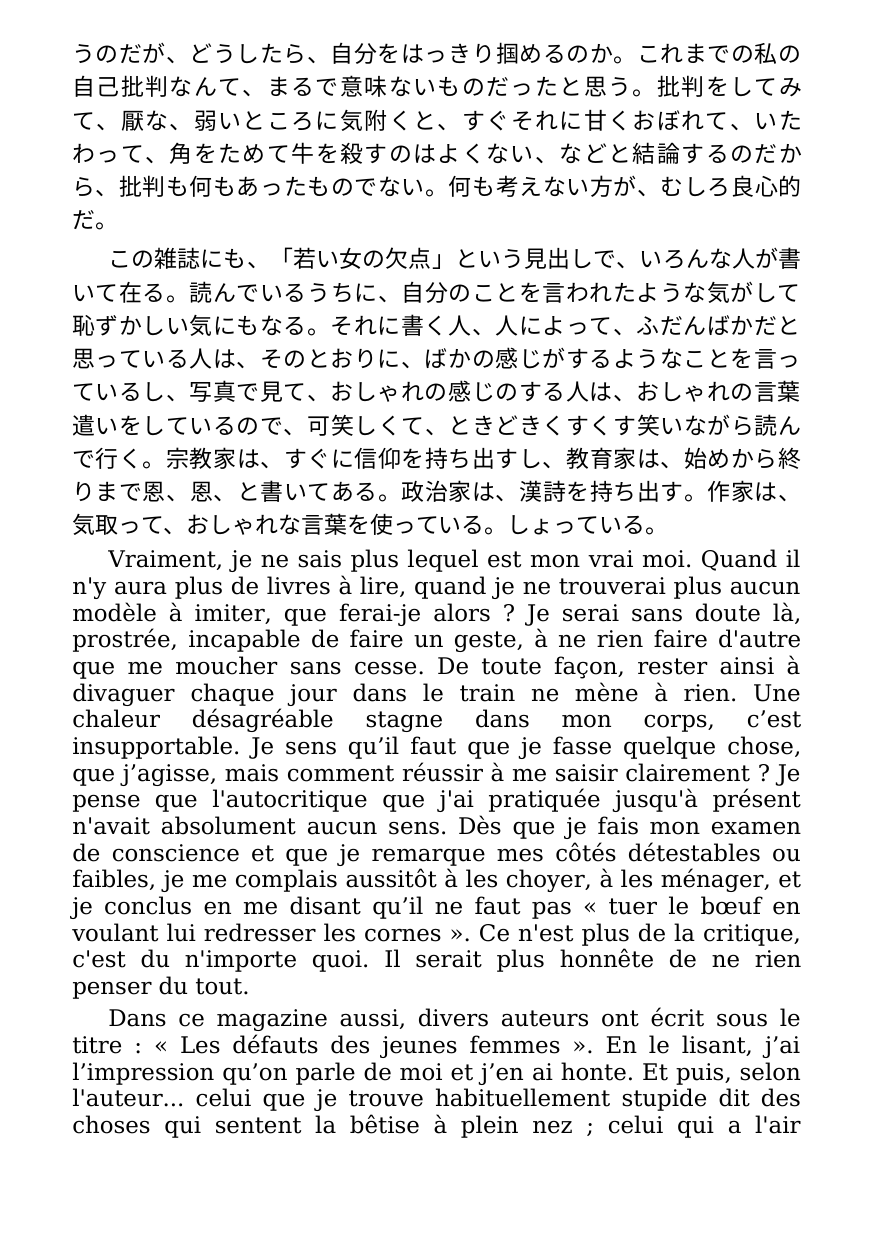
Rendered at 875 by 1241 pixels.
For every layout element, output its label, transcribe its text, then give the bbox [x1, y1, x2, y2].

text この雑誌にも、「若い女の欠点」という見出しで、いろんな人が書いて在る。読んでいるうちに、自分のことを言われたような気がして恥ずかしい気にもなる。それに書く人、人によって、ふだんばかだと思っている人は、そのとおりに、ばかの感じがするようなことを言っているし、写真で見て、おしゃれの感じのする人は、おしゃれの言葉遣いをしているので、可笑しくて、ときどきくすくす笑いながら読んで行く。宗教家は、すぐに信仰を持ち出すし、教育家は、始めから終りまで恩、恩、と書いてある。政治家は、漢詩を持ち出す。作家は、気取って、おしゃれな言葉を使っている。しょっている。 [72, 241, 802, 540]
text うのだが、どうしたら、自分をはっきり掴めるのか。これまでの私の自己批判なんて、まるで意味ないものだったと思う。批判をしてみて、厭な、弱いところに気附くと、すぐそれに甘くおぼれて、いたわって、角をためて牛を殺すのはよくない、などと結論するのだから、批判も何もあったものでない。何も考えない方が、むしろ良心的だ。 [72, 36, 802, 235]
text Vraiment, je ne sais plus lequel est mon vrai moi. Quand il n'y aura plus de livres à lire, quand je ne trouverai plus aucun modèle à imiter, que ferai-je alors ? Je serai sans doute là, prostrée, incapable de faire un geste, à ne rien faire d'autre que me moucher sans cesse. De toute façon, rester ainsi à divaguer chaque jour dans le train ne mène à rien. Une chaleur désagréable stagne dans mon corps, c’est insupportable. Je sens qu’il faut que je fasse quelque chose, que j’agisse, mais comment réussir à me saisir clairement ? Je pense que l'autocritique que j'ai pratiquée jusqu'à présent n'avait absolument aucun sens. Dès que je fais mon examen de conscience et que je remarque mes côtés détestables ou faibles, je me complais aussitôt à les choyer, à les ménager, et je conclus en me disant qu’il ne faut pas « tuer le bœuf en voulant lui redresser les cornes ». Ce n'est plus de la critique, c'est du n'importe quoi. Il serait plus honnête de ne rien penser du tout. [72, 546, 802, 1000]
text Dans ce magazine aussi, divers auteurs ont écrit sous le titre : « Les défauts des jeunes femmes ». En le lisant, j’ai l’impression qu’on parle de moi et j’en ai honte. Et puis, selon l'auteur... celui que je trouve habituellement stupide dit des choses qui sentent la bêtise à plein nez ; celui qui a l'air [72, 1006, 802, 1139]
